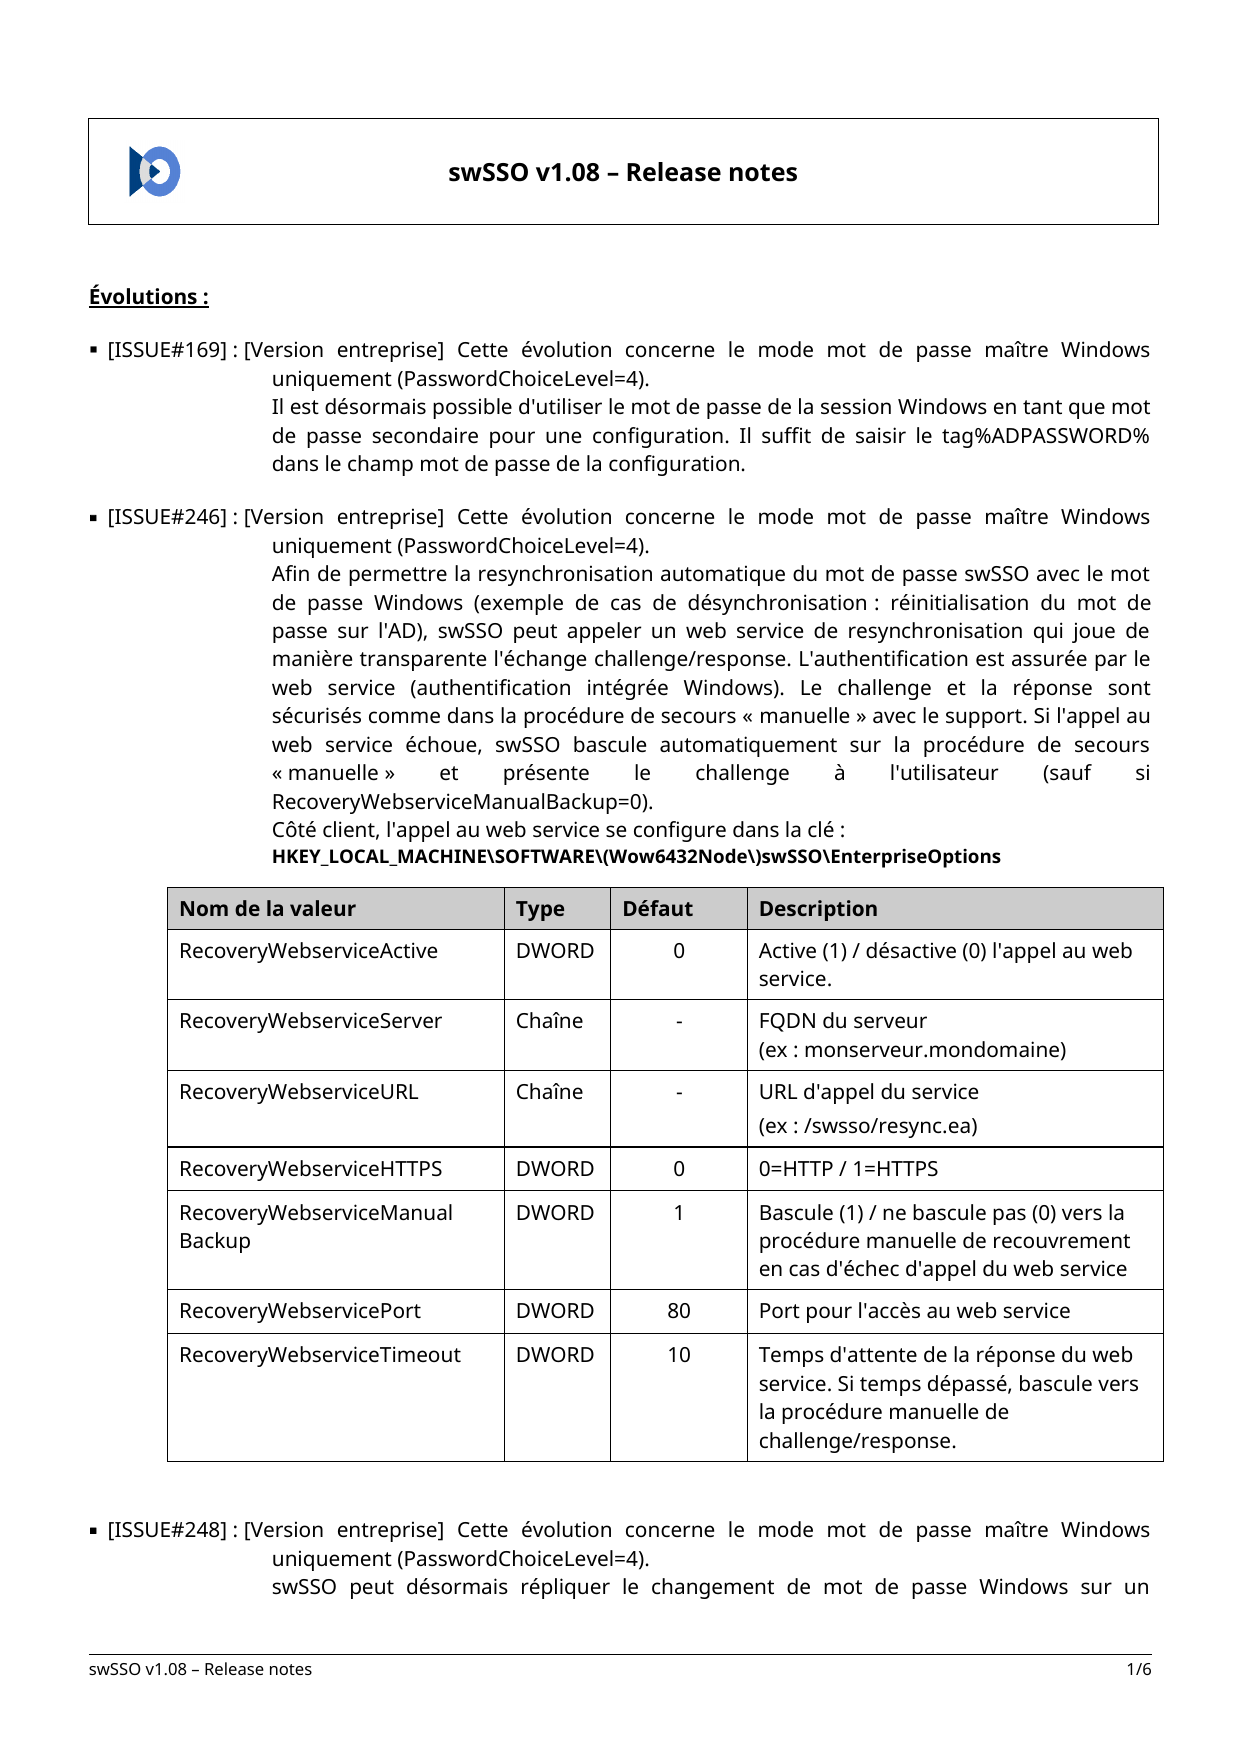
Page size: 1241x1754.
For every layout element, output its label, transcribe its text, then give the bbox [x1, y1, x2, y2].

table_cell - [611, 1000, 747, 1070]
table_cell 80 [611, 1290, 747, 1333]
table_cell DWORD [505, 1334, 610, 1461]
table_header [89, 119, 220, 224]
table_cell - [611, 1071, 747, 1146]
picture [124, 140, 185, 203]
table_cell RecoveryWebservicePort [168, 1290, 504, 1333]
table_cell Active (1) / désactive (0) l'appel au web service. [748, 930, 1163, 999]
table_cell 0=HTTP / 1=HTTPS [748, 1148, 1163, 1190]
table_cell RecoveryWebserviceTimeout [168, 1334, 504, 1461]
table_cell RecoveryWebserviceActive [168, 930, 504, 999]
list [ISSUE#169] : [Version entreprise] Cette évolution concerne le mode mot de passe maître Windows uniquement (PasswordChoiceLevel=4). Il est désormais possible d'utiliser le mot de passe de la session Windows en tant que mot de passe secondaire pour une configuration. Il suffit de saisir le tag%ADPASSWORD% dans le champ mot de passe de la configuration. [89, 335, 1152, 478]
table_cell DWORD [505, 930, 610, 999]
table_header Type [505, 888, 610, 929]
table_cell DWORD [505, 1148, 610, 1190]
table_header Nom de la valeur [168, 888, 504, 929]
table_cell FQDN du serveur (ex : monserveur.mondomaine) [748, 1000, 1163, 1070]
table_cell Port pour l'accès au web service [748, 1290, 1163, 1333]
table_cell RecoveryWebserviceHTTPS [168, 1148, 504, 1190]
table_cell Temps d'attente de la réponse du web service. Si temps dépassé, bascule vers la procédure manuelle de challenge/response. [748, 1334, 1163, 1461]
table_header Description [748, 888, 1163, 929]
table_cell DWORD [505, 1191, 610, 1289]
table_cell DWORD [505, 1290, 610, 1333]
table_header [1026, 119, 1158, 224]
table_cell Chaîne [505, 1071, 610, 1146]
table_cell RecoveryWebserviceServer [168, 1000, 504, 1070]
table_header Défaut [611, 888, 747, 929]
text Évolutions : [89, 282, 1152, 310]
table_cell 0 [611, 930, 747, 999]
table_cell URL d'appel du service (ex : /swsso/resync.ea) [748, 1071, 1163, 1146]
table_header swSSO v1.08 – Release notes [220, 119, 1026, 224]
table_cell 0 [611, 1148, 747, 1190]
table_cell RecoveryWebserviceURL [168, 1071, 504, 1146]
list [ISSUE#246] : [Version entreprise] Cette évolution concerne le mode mot de passe maître Windows uniquement (PasswordChoiceLevel=4). Afin de permettre la resynchronisation automatique du mot de passe swSSO avec le mot de passe Windows (exemple de cas de désynchronisation : réinitialisation du mot de passe sur l'AD), swSSO peut appeler un web service de resynchronisation qui joue de manière transparente l'échange challenge/response. L'authentification est assurée par le web service (authentification intégrée Windows). Le challenge et la réponse sont sécurisés comme dans la procédure de secours « manuelle » avec le support. Si l'appel au web service échoue, swSSO bascule automatiquement sur la procédure de secours « manuelle » et présente le challenge à l'utilisateur (sauf si RecoveryWebserviceManualBackup=0). Côté client, l'appel au web service se configure dans la clé : HKEY_LOCAL_MACHINE\SOFTWARE\(Wow6432Node\)swSSO\EnterpriseOptions [89, 502, 1152, 869]
table_cell 10 [611, 1334, 747, 1461]
list [ISSUE#248] : [Version entreprise] Cette évolution concerne le mode mot de passe maître Windows uniquement (PasswordChoiceLevel=4). swSSO peut désormais répliquer le changement de mot de passe Windows sur un [89, 1515, 1152, 1601]
table_cell Chaîne [505, 1000, 610, 1070]
table_cell RecoveryWebserviceManual Backup [168, 1191, 504, 1289]
table_cell Bascule (1) / ne bascule pas (0) vers la procédure manuelle de recouvrement en cas d'échec d'appel du web service [748, 1191, 1163, 1289]
table_cell 1 [611, 1191, 747, 1289]
